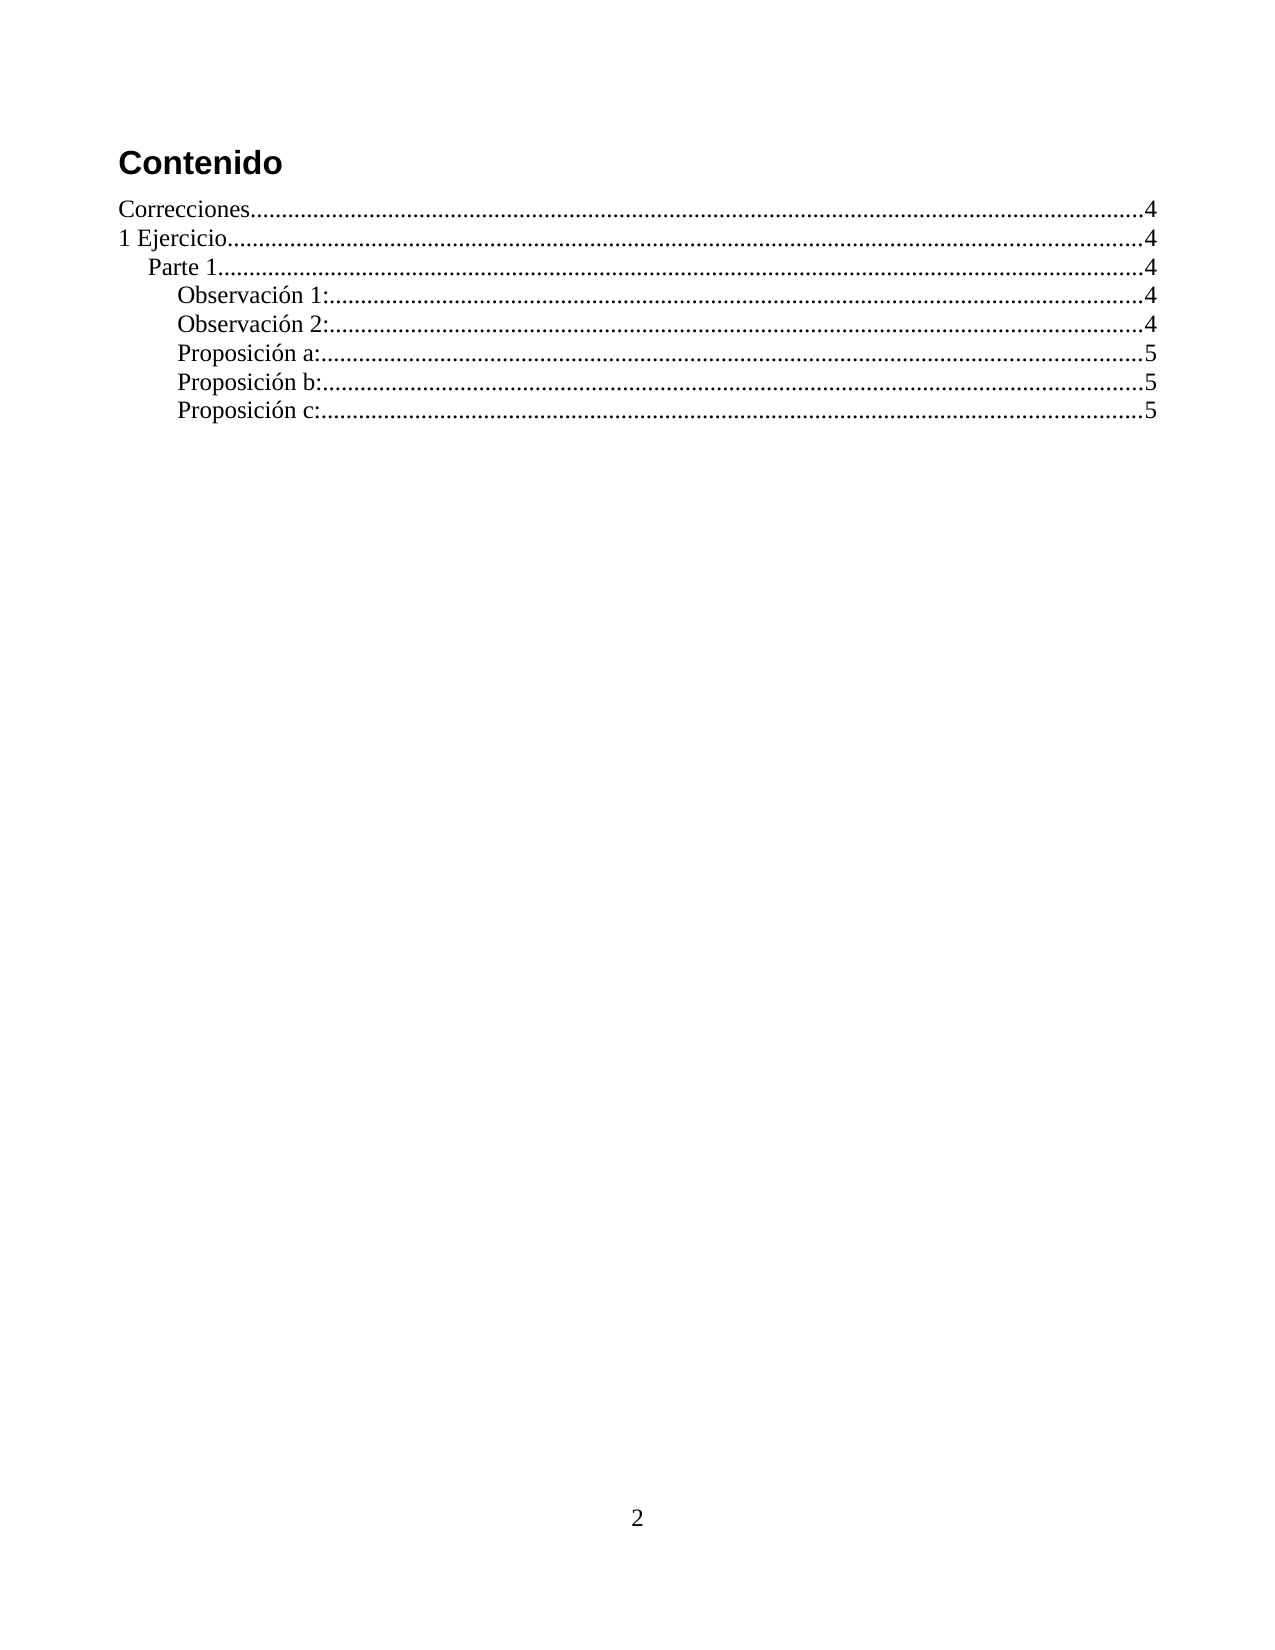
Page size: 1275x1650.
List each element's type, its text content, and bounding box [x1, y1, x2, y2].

text Observación 2: 4 [177, 309, 1157, 338]
text Parte 1 4 [148, 252, 1157, 280]
text Proposición a: 5 [177, 338, 1157, 367]
text Observación 1: 4 [177, 280, 1157, 309]
text 1 Ejercicio 4 [118, 223, 1157, 252]
text Proposición c: 5 [177, 395, 1157, 424]
text Proposición b: 5 [177, 367, 1157, 395]
subtitle Contenido [118, 143, 1157, 182]
text Correcciones 4 [118, 194, 1157, 223]
